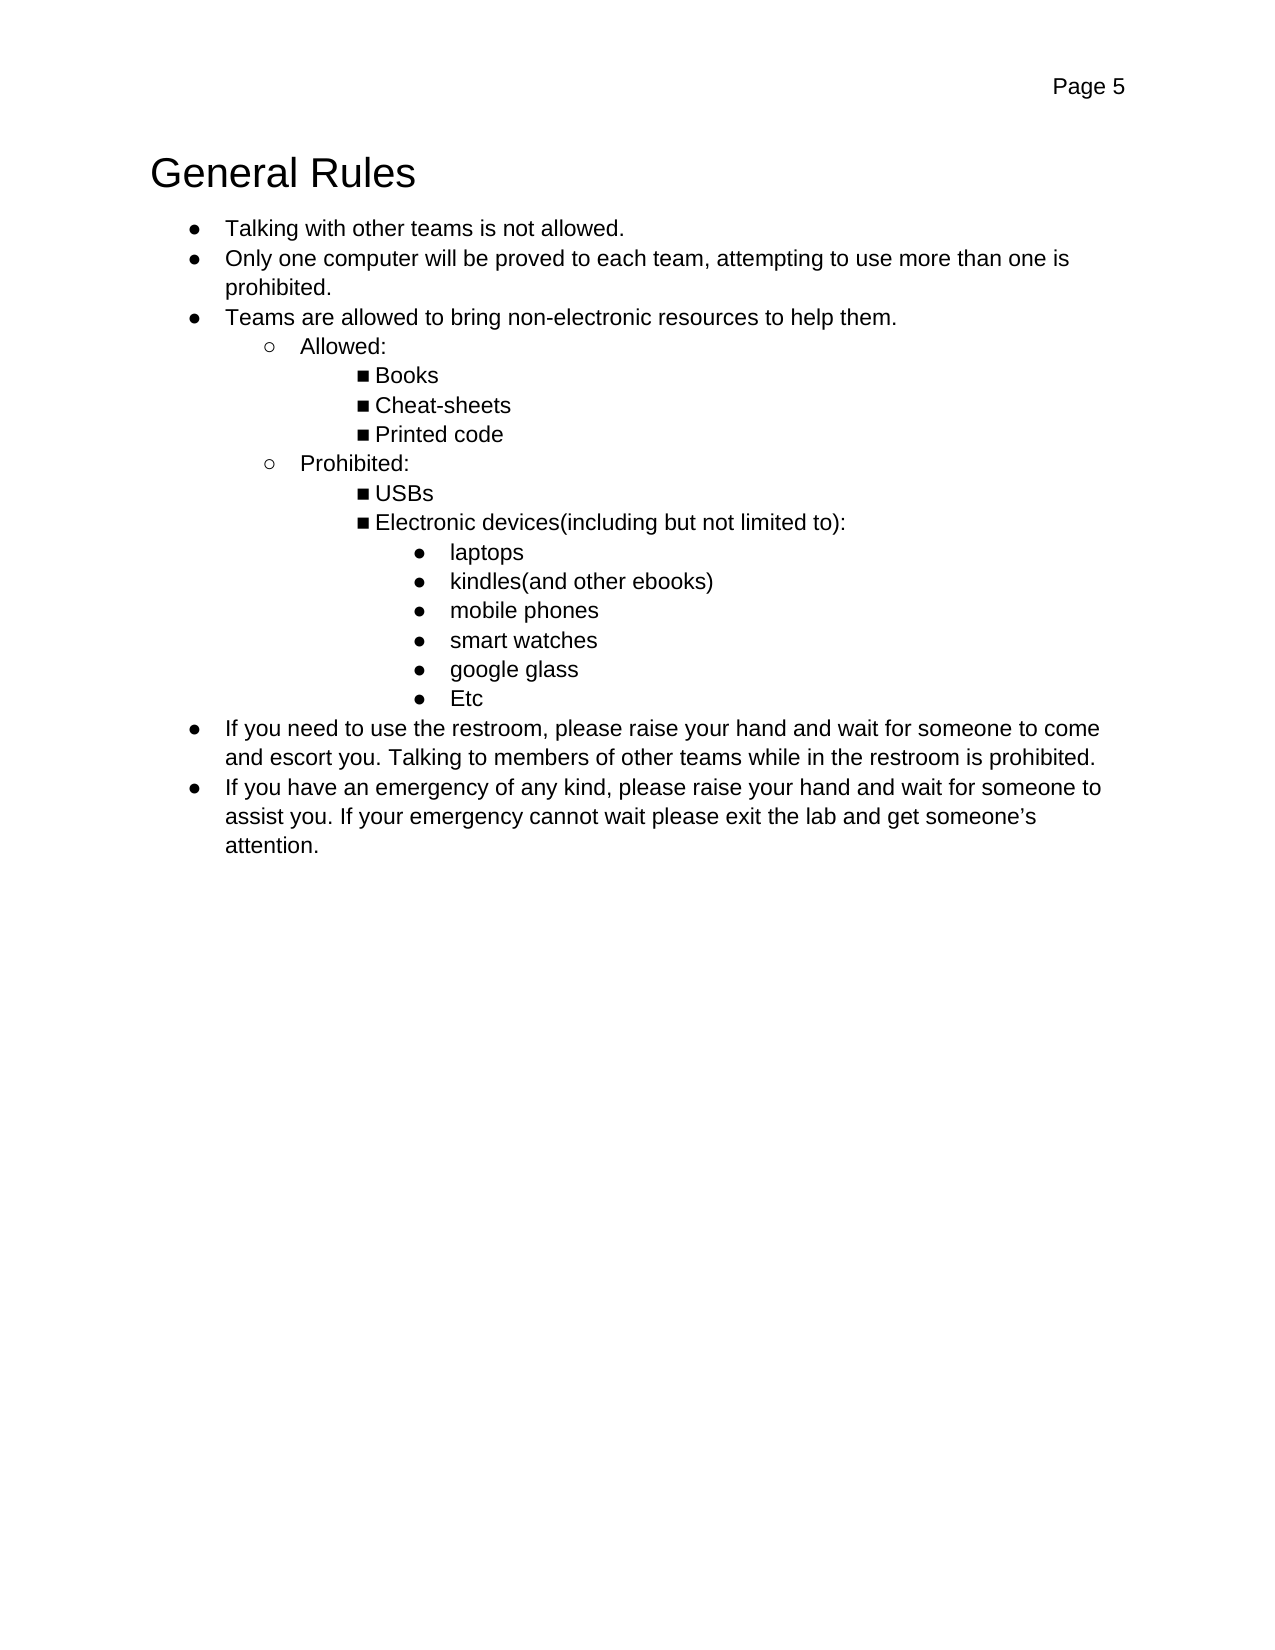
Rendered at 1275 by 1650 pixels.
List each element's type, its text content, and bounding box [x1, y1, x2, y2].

list If you need to use the restroom, please raise your hand and wait for someone to come and escort you. Talking to members of other teams while in the restroom is prohibited. [187, 715, 1125, 770]
list laptops [412, 539, 1125, 565]
list Teams are allowed to bring non-electronic resources to help them. [187, 304, 1125, 330]
list google glass [412, 657, 1125, 682]
subtitle General Rules [150, 150, 1125, 197]
list Electronic devices(including but not limited to): [356, 510, 1125, 535]
list Prohibited: [262, 451, 1125, 477]
list Allowed: [262, 333, 1125, 359]
list Cheat-sheets [356, 392, 1125, 418]
list USBs [356, 480, 1125, 506]
list Only one computer will be proved to each team, attempting to use more than one is prohibited. [187, 245, 1125, 300]
list Etc [412, 686, 1125, 712]
list Talking with other teams is not allowed. [187, 216, 1125, 242]
list smart watches [412, 627, 1125, 653]
list If you have an emergency of any kind, please raise your hand and wait for someone to assist you. If your emergency cannot wait please exit the lab and get someone’s attention. [187, 774, 1125, 858]
list mobile phones [412, 598, 1125, 623]
list kindles(and other ebooks) [412, 568, 1125, 594]
list Books [356, 363, 1125, 388]
list Printed code [356, 422, 1125, 447]
